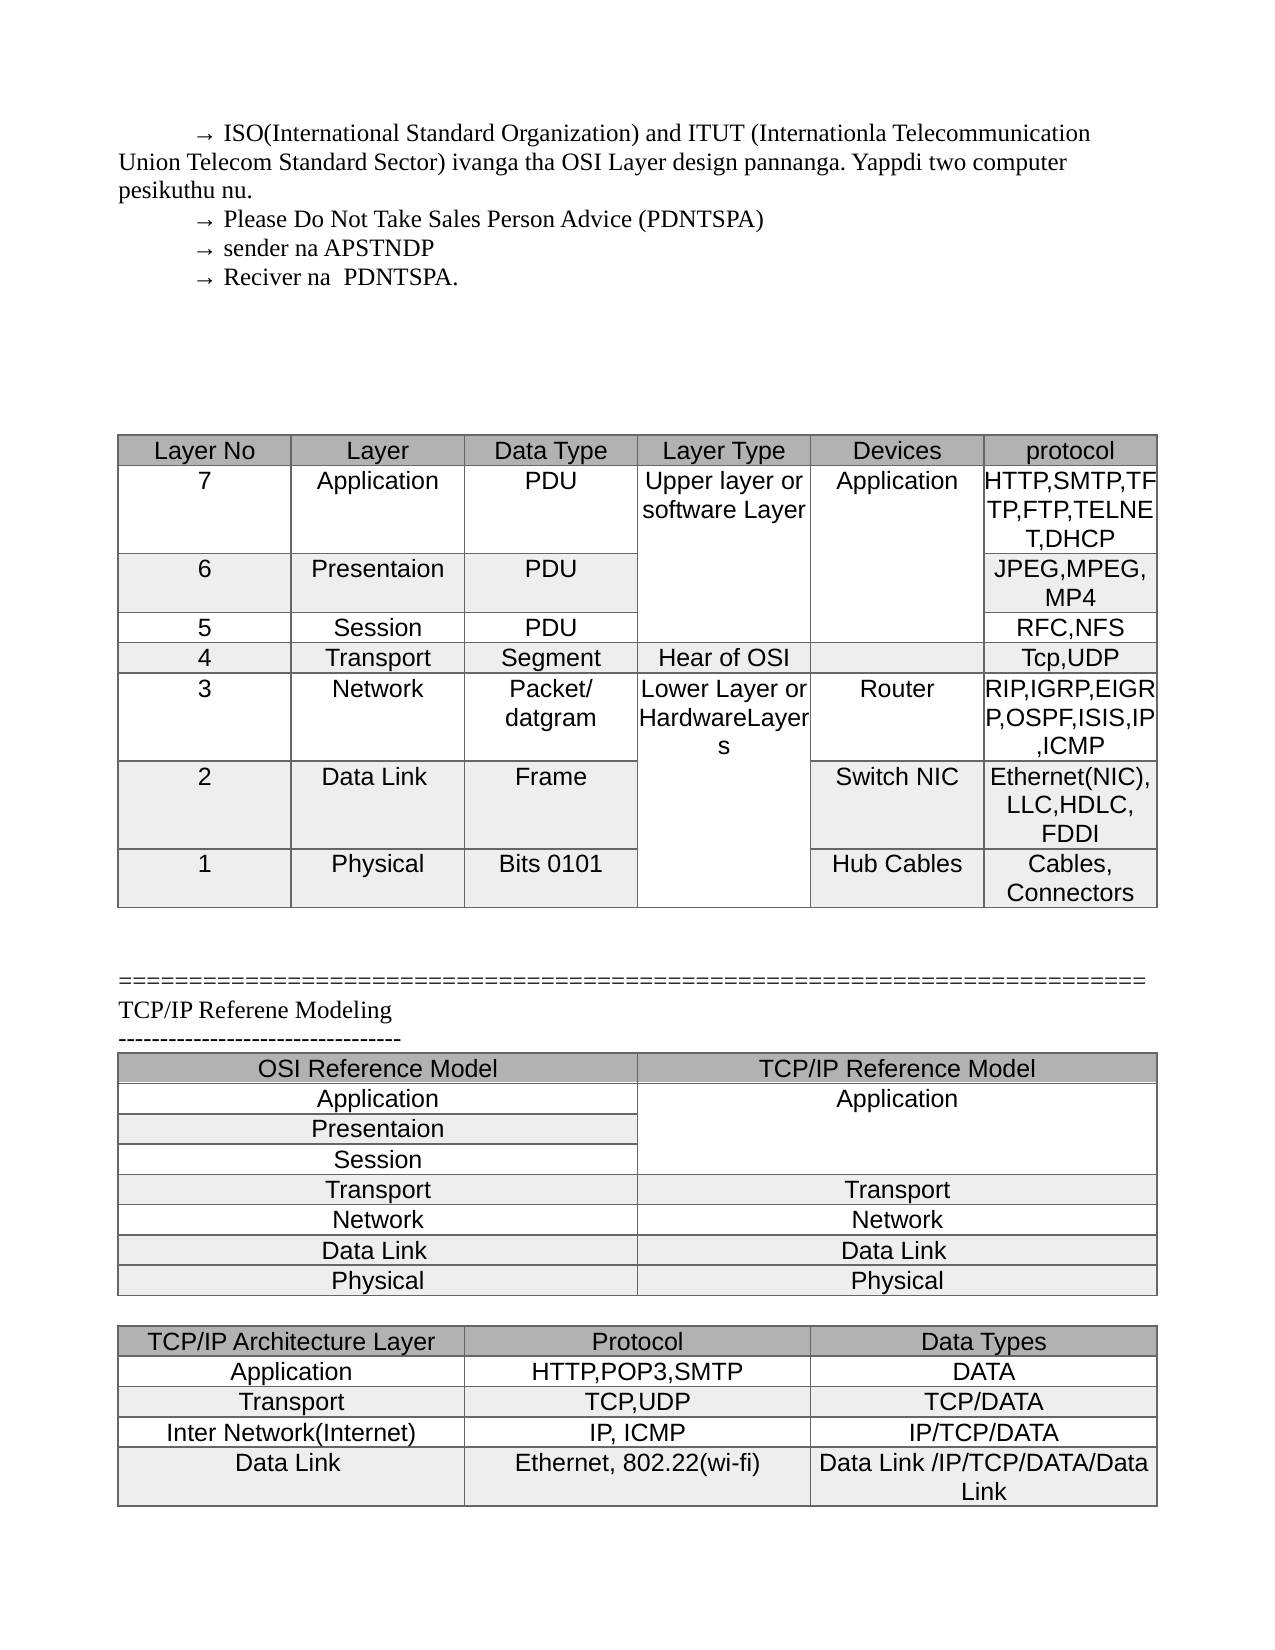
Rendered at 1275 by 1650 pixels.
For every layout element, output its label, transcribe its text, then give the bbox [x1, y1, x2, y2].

table_cell TCP/DATA [811, 1387, 1156, 1416]
table_cell 1 [119, 850, 290, 907]
table_cell Data Link [292, 762, 464, 848]
table_cell Router [811, 674, 983, 760]
table_cell Data Link /IP/TCP/DATA/Data Link [811, 1448, 1156, 1505]
table_cell RIP,IGRP,EIGRP,OSPF,ISIS,IP,ICMP [985, 674, 1156, 760]
table_cell Application [811, 466, 983, 642]
table_cell 2 [119, 762, 290, 848]
table_cell PDU [465, 466, 637, 552]
table_cell Bits 0101 [465, 850, 637, 907]
table_cell Switch NIC [811, 762, 983, 848]
text → Please Do Not Take Sales Person Advice (PDNTSPA) [118, 204, 1157, 233]
table_cell Hear of OSI [638, 643, 810, 672]
table_header Layer No [119, 436, 290, 465]
table_cell DATA [811, 1357, 1156, 1386]
table_cell IP/TCP/DATA [811, 1418, 1156, 1446]
table_cell Ethernet(NIC), LLC,HDLC, FDDI [985, 762, 1156, 848]
table_cell HTTP,POP3,SMTP [465, 1357, 810, 1386]
table_cell Session [292, 613, 464, 642]
table_cell Network [638, 1205, 1156, 1234]
text ========================================================================= [118, 937, 1157, 995]
table_cell RFC,NFS [985, 613, 1156, 642]
table_cell 4 [119, 643, 290, 672]
table_cell JPEG,MPEG,MP4 [985, 554, 1156, 612]
text → Reciver na PDNTSPA. [118, 262, 1157, 291]
table_header Layer [292, 436, 464, 465]
table_cell Application [119, 1357, 464, 1386]
table_header Data Type [465, 436, 637, 465]
table_header OSI Reference Model [119, 1054, 637, 1082]
table_header TCP/IP Reference Model [638, 1054, 1156, 1082]
table_cell Inter Network(Internet) [119, 1418, 464, 1446]
table_header TCP/IP Architecture Layer [119, 1327, 464, 1355]
table_cell Transport [119, 1387, 464, 1416]
table_cell Packet/datgram [465, 674, 637, 760]
table_cell Application [638, 1084, 1156, 1173]
table_cell Presentaion [119, 1115, 637, 1143]
text → sender na APSTNDP [118, 233, 1157, 262]
table_cell Physical [119, 1266, 637, 1295]
table_cell Network [292, 674, 464, 760]
table_cell Data Link [638, 1236, 1156, 1264]
table_cell 5 [119, 613, 290, 642]
table_cell Hub Cables [811, 850, 983, 907]
table_header Devices [811, 436, 983, 465]
table_cell Transport [638, 1175, 1156, 1204]
table_header protocol [985, 436, 1156, 465]
text ---------------------------------- [118, 1023, 1157, 1052]
table_cell Lower Layer or HardwareLayers [638, 674, 810, 907]
table_cell Transport [292, 643, 464, 672]
table_header Data Types [811, 1327, 1156, 1355]
table_cell 3 [119, 674, 290, 760]
table_cell Data Link [119, 1236, 637, 1264]
table_cell Upper layer or software Layer [638, 466, 810, 642]
table_cell Ethernet, 802.22(wi-fi) [465, 1448, 810, 1505]
table_cell Physical [292, 850, 464, 907]
table_cell Presentaion [292, 554, 464, 612]
table_cell HTTP,SMTP,TFTP,FTP,TELNET,DHCP [985, 466, 1156, 552]
text → ISO(International Standard Organization) and ITUT (Internationla Telecommunication Union Telecom Standard Sector) ivanga tha OSI Layer design pannanga. Yappdi two computer pesikuthu nu. [118, 118, 1157, 204]
table_cell Frame [465, 762, 637, 848]
table_cell 6 [119, 554, 290, 612]
table_cell Data Link [119, 1448, 464, 1505]
table_cell Transport [119, 1175, 637, 1204]
table_cell Application [292, 466, 464, 552]
table_cell [811, 643, 983, 672]
table_cell Segment [465, 643, 637, 672]
table_cell 7 [119, 466, 290, 552]
table_cell Session [119, 1145, 637, 1173]
table_cell PDU [465, 554, 637, 612]
table_cell IP, ICMP [465, 1418, 810, 1446]
table_cell Application [119, 1084, 637, 1113]
table_cell Tcp,UDP [985, 643, 1156, 672]
table_cell Network [119, 1205, 637, 1234]
table_header Layer Type [638, 436, 810, 465]
table_header Protocol [465, 1327, 810, 1355]
table_cell Physical [638, 1266, 1156, 1295]
table_cell PDU [465, 613, 637, 642]
text TCP/IP Referene Modeling [118, 995, 1157, 1023]
table_cell Cables, Connectors [985, 850, 1156, 907]
table_cell TCP,UDP [465, 1387, 810, 1416]
